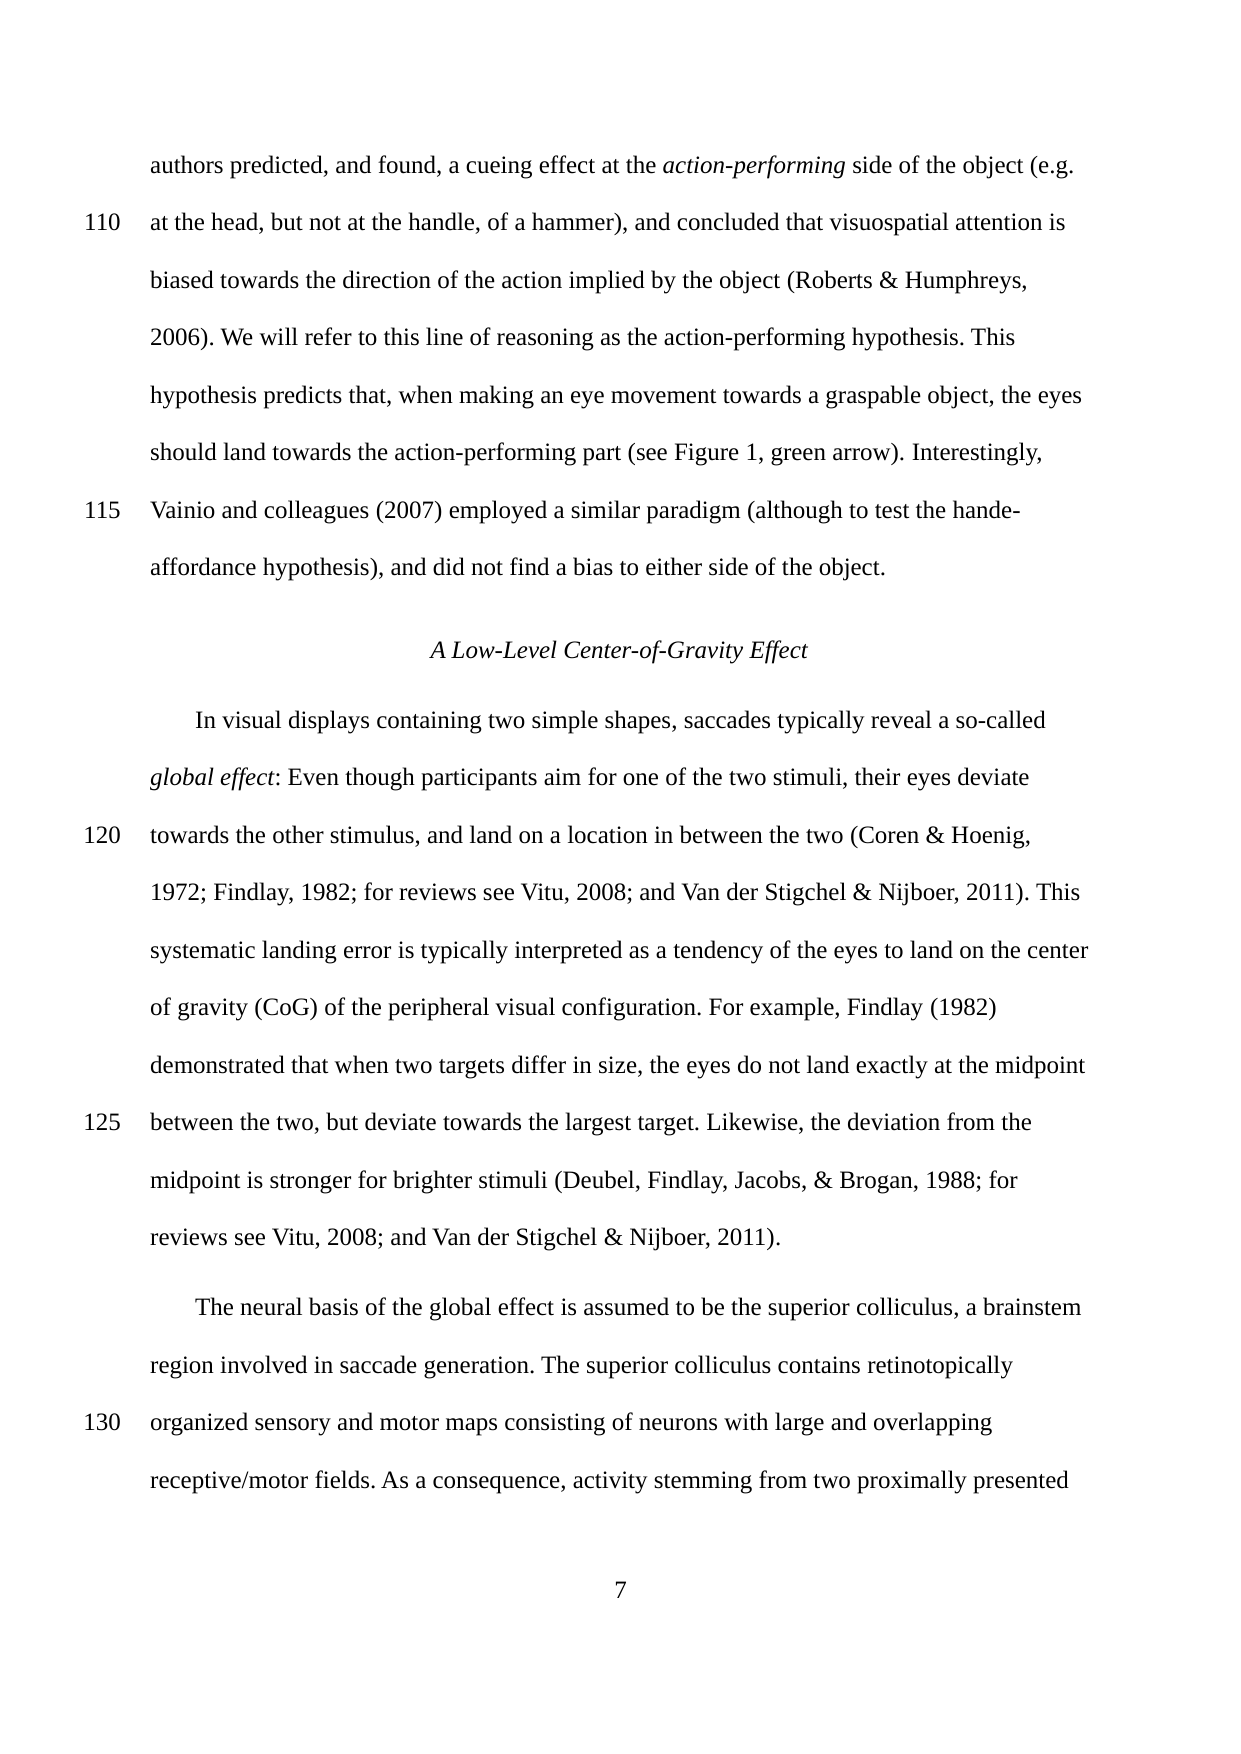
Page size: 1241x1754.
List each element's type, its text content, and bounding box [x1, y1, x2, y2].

text The neural basis of the global effect is assumed to be the superior colliculus, a brainstem region involved in saccade generation. The superior colliculus contains retinotopically organized sensory and motor maps consisting of neurons with large and overlapping receptive/motor fields. As a consequence, activity stemming from two proximally presented [150, 1292, 1091, 1494]
text In visual displays containing two simple shapes, saccades typically reveal a so-called global effect: Even though participants aim for one of the two stimuli, their eyes deviate towards the other stimulus, and land on a location in between the two (Coren & Hoenig, 1972; Findlay, 1982; for reviews see Vitu, 2008; and Van der Stigchel & Nijboer, 2011). This systematic landing error is typically interpreted as a tendency of the eyes to land on the center of gravity (CoG) of the peripheral visual configuration. For example, Findlay (1982) demonstrated that when two targets differ in size, the eyes do not land exactly at the midpoint between the two, but deviate towards the largest target. Likewise, the deviation from the midpoint is stronger for brighter stimuli (Deubel, Findlay, Jacobs, & Brogan, 1988; for reviews see Vitu, 2008; and Van der Stigchel & Nijboer, 2011). [150, 705, 1091, 1251]
text authors predicted, and found, a cueing effect at the action-performing side of the object (e.g. at the head, but not at the handle, of a hammer), and concluded that visuospatial attention is biased towards the direction of the action implied by the object (Roberts & Humphreys, 2006). We will refer to this line of reasoning as the action-performing hypothesis. This hypothesis predicts that, when making an eye movement towards a graspable object, the eyes should land towards the action-performing part (see Figure 1, green arrow). Interestingly, Vainio and colleagues (2007) employed a similar paradigm (although to test the hande-affordance hypothesis), and did not find a bias to either side of the object. [150, 150, 1091, 581]
subtitle A Low-Level Center-of-Gravity Effect [150, 635, 1091, 664]
